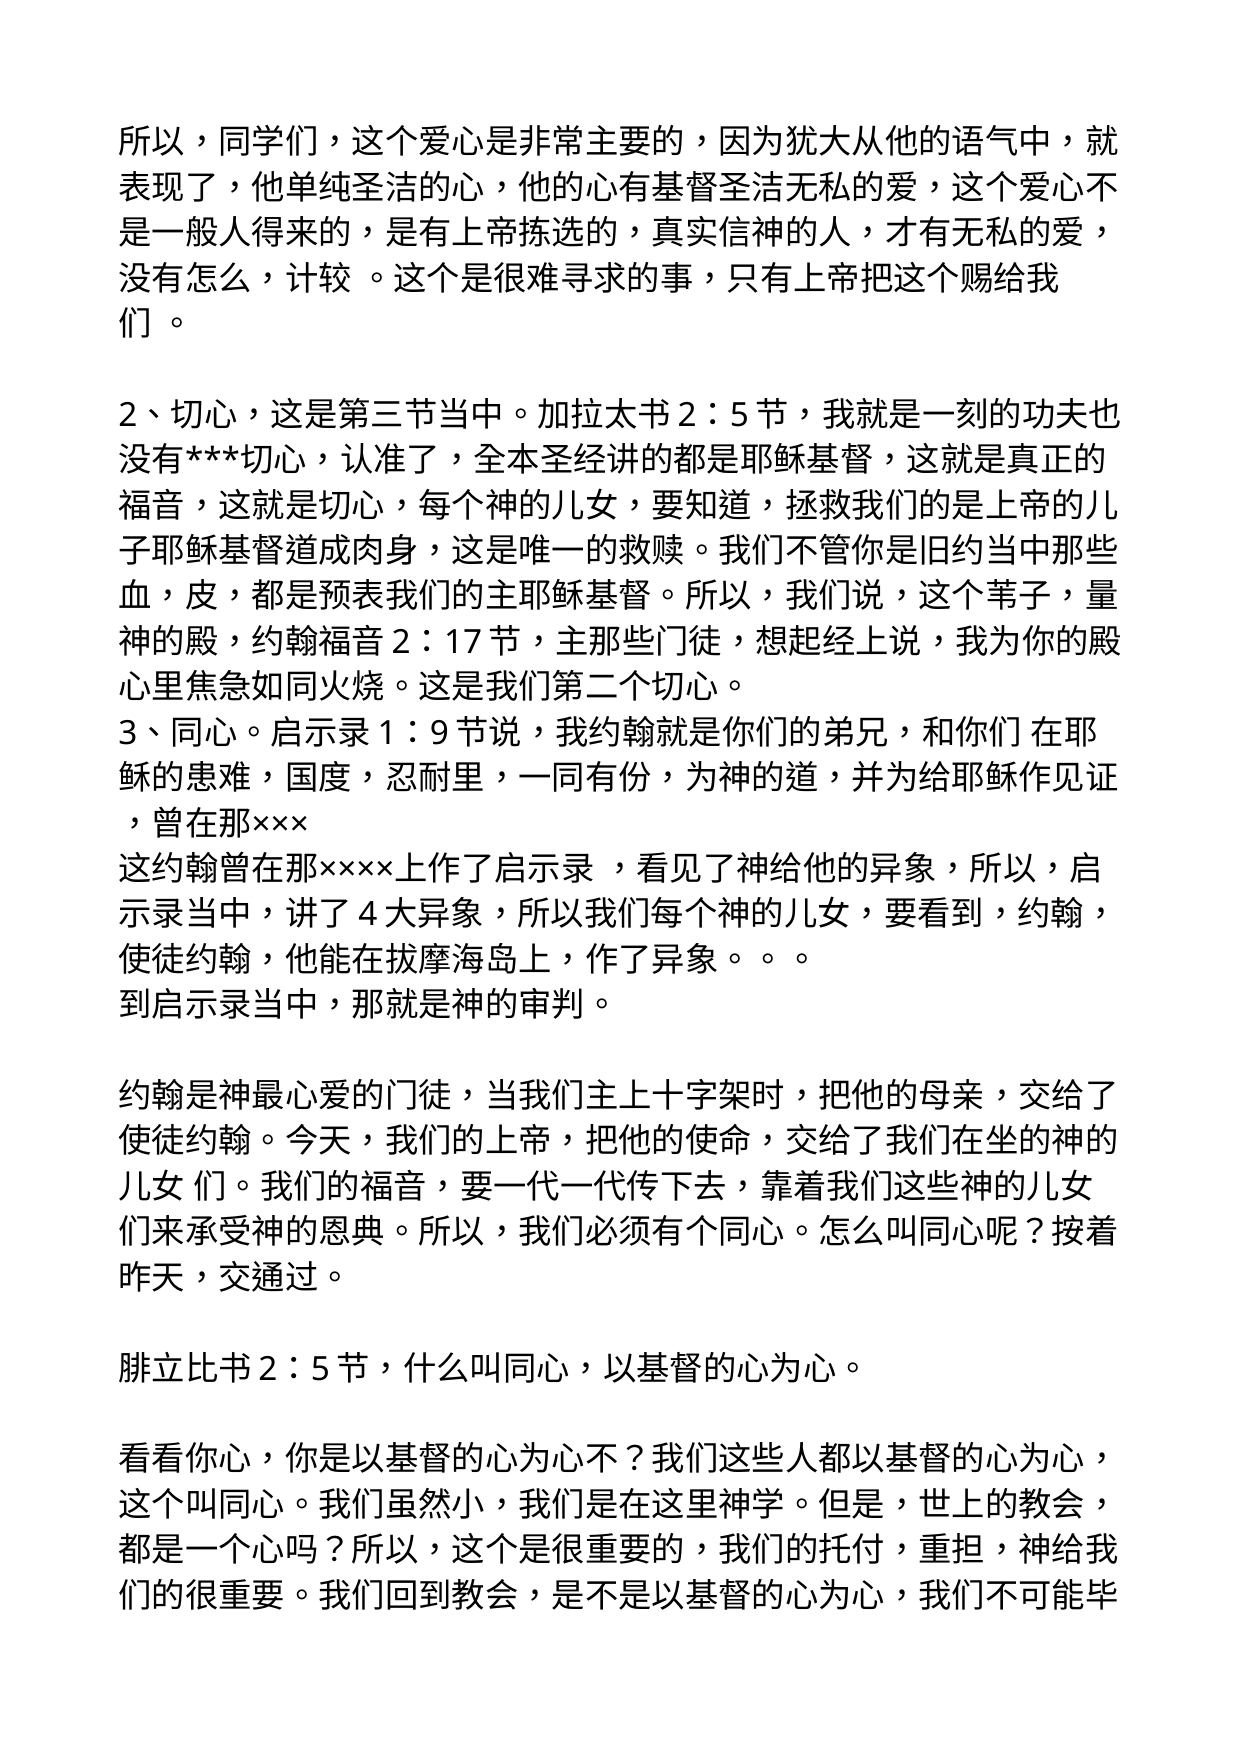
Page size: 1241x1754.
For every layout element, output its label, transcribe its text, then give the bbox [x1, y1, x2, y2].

text 到启示录当中，那就是神的审判。 [118, 981, 1122, 1026]
text 看看你心，你是以基督的心为心不？我们这些人都以基督的心为心，这个叫同心。我们虽然小，我们是在这里神学。但是，世上的教会，都是一个心吗？所以，这个是很重要的，我们的托付，重担，神给我们的很重要。我们回到教会，是不是以基督的心为心，我们不可能毕 [118, 1435, 1122, 1617]
text 3、同心。启示录1：9节说，我约翰就是你们的弟兄，和你们 在耶稣的患难，国度，忍耐里，一同有份，为神的道，并为给耶稣作见证 ，曾在那××× [118, 708, 1122, 845]
text 2、切心，这是第三节当中。加拉太书2：5节，我就是一刻的功夫也没有***切心，认准了，全本圣经讲的都是耶稣基督，这就是真正的福音，这就是切心，每个神的儿女，要知道，拯救我们的是上帝的儿子耶稣基督道成肉身，这是唯一的救赎。我们不管你是旧约当中那些血，皮，都是预表我们的主耶稣基督。所以，我们说，这个苇子，量神的殿，约翰福音2：17节，主那些门徒，想起经上说，我为你的殿心里焦急如同火烧。这是我们第二个切心。 [118, 391, 1122, 708]
text 所以，同学们，这个爱心是非常主要的，因为犹大从他的语气中，就表现了，他单纯圣洁的心，他的心有基督圣洁无私的爱，这个爱心不是一般人得来的，是有上帝拣选的，真实信神的人，才有无私的爱，没有怎么，计较 。这个是很难寻求的事，只有上帝把这个赐给我们 。 [118, 118, 1122, 345]
text 约翰是神最心爱的门徒，当我们主上十字架时，把他的母亲，交给了使徒约翰。今天，我们的上帝，把他的使命，交给了我们在坐的神的儿女 们。我们的福音，要一代一代传下去，靠着我们这些神的儿女们来承受神的恩典。所以，我们必须有个同心。怎么叫同心呢？按着昨天，交通过。 [118, 1072, 1122, 1299]
text 这约翰曾在那××××上作了启示录 ，看见了神给他的异象，所以，启示录当中，讲了4大异象，所以我们每个神的儿女，要看到，约翰，使徒约翰，他能在拔摩海岛上，作了异象。。。 [118, 845, 1122, 981]
text 腓立比书2：5节，什么叫同心，以基督的心为心。 [118, 1344, 1122, 1390]
